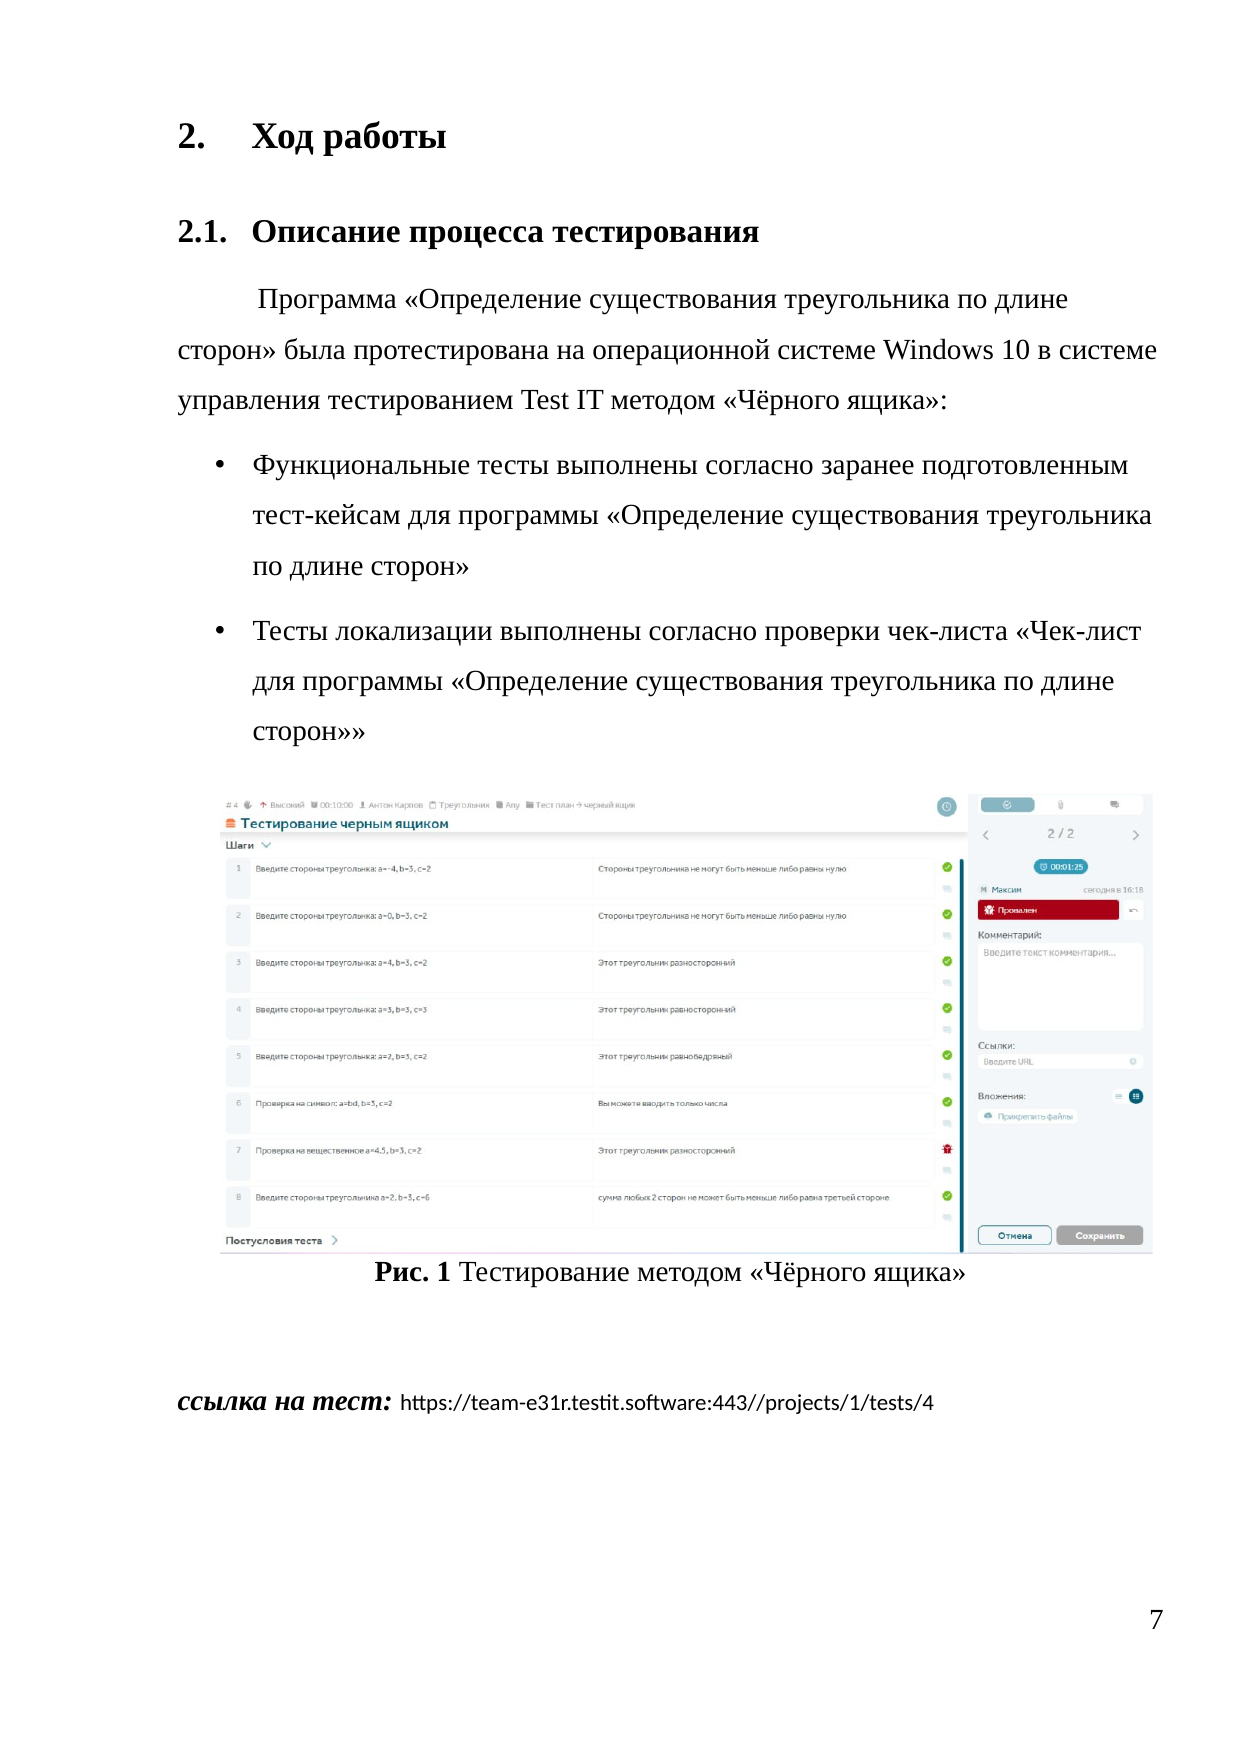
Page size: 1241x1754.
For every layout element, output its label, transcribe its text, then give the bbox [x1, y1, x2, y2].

text Программа «Определение существования треугольника по длине сторон» была протестирована на операционной системе Windows 10 в системе управления тестированием Test IT методом «Чёрного ящика»: [177, 282, 1163, 416]
text Рис. 1 Тестирование методом «Чёрного ящика» [177, 836, 1163, 1287]
subtitle Описание процесса тестирования [177, 212, 1163, 250]
picture [220, 794, 1153, 1254]
subtitle Ход работы [177, 113, 1163, 157]
text ссылка на тест: https://team-e31r.testit.software:443//projects/1/tests/4 [177, 1383, 1163, 1417]
list Тесты локализации выполнены согласно проверки чек-листа «Чек-лист для программы «Определение существования треугольника по длине сторон»» [215, 613, 1163, 747]
list Функциональные тесты выполнены согласно заранее подготовленным тест-кейсам для программы «Определение существования треугольника по длине сторон» [215, 447, 1163, 581]
